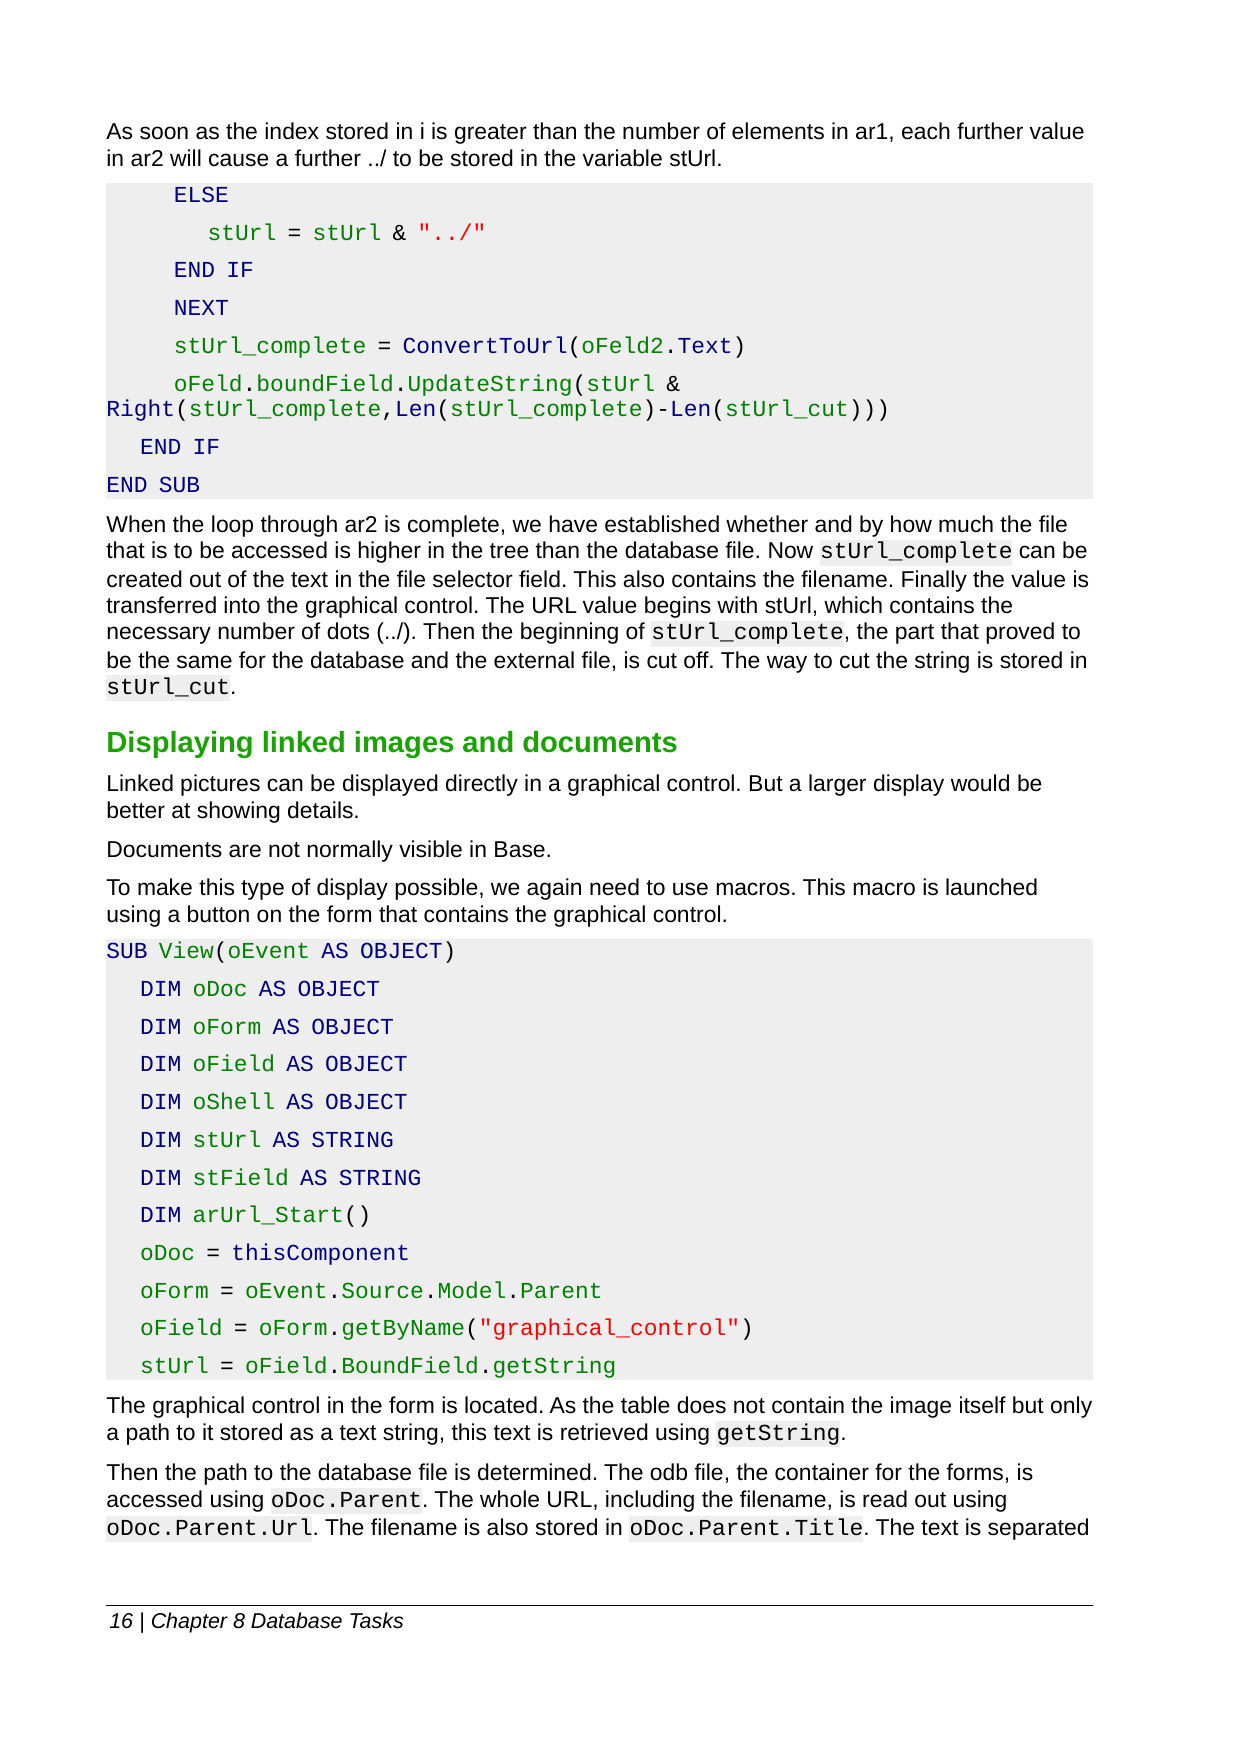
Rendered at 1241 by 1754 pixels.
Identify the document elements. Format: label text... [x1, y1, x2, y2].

text Linked pictures can be displayed directly in a graphical control. But a larger display would be better at showing details. [106, 770, 1093, 823]
text DIM stField AS STRING [106, 1166, 1093, 1192]
text END IF [106, 259, 1093, 285]
text oField = oForm.getByName("graphical_control") [106, 1317, 1093, 1343]
text As soon as the index stored in i is greater than the number of elements in ar1, each further value in ar2 will cause a further ../ to be stored in the variable stUrl. [106, 118, 1093, 171]
text ELSE [106, 183, 1093, 209]
text stUrl = oField.BoundField.getString [106, 1354, 1093, 1380]
text To make this type of display possible, we again need to use macros. This macro is launched using a button on the form that contains the graphical control. [106, 874, 1093, 927]
text oFeld.boundField.UpdateString(stUrl & Right(stUrl_complete,Len(stUrl_complete)-Len(stUrl_cut))) [106, 372, 1093, 424]
text DIM oField AS OBJECT [106, 1053, 1093, 1079]
text stUrl_complete = ConvertToUrl(oFeld2.Text) [106, 334, 1093, 360]
text END IF [106, 436, 1093, 461]
text Then the path to the database file is determined. The odb file, the container for the forms, is accessed using oDoc.Parent. The whole URL, including the filename, is read out using oDoc.Parent.Url. The filename is also stored in oDoc.Parent.Title. The text is separated [106, 1459, 1093, 1542]
text NEXT [106, 296, 1093, 322]
text SUB View(oEvent AS OBJECT) [106, 939, 1093, 966]
subtitle Displaying linked images and documents [106, 725, 1093, 758]
text DIM oShell AS OBJECT [106, 1090, 1093, 1116]
text When the loop through ar2 is complete, we have established whether and by how much the file that is to be accessed is higher in the tree than the database file. Now stUrl_complete can be created out of the text in the file selector field. This also contains the filename. Finally the value is transferred into the graphical control. The URL value begins with stUrl, which contains the necessary number of dots (../). Then the beginning of stUrl_complete, the part that proved to be the same for the database and the external file, is cut off. The way to cut the string is stored in stUrl_cut. [106, 511, 1093, 701]
text oDoc = thisComponent [106, 1241, 1093, 1267]
text Documents are not normally visible in Base. [106, 836, 1093, 862]
text oForm = oEvent.Source.Model.Parent [106, 1279, 1093, 1305]
text END SUB [106, 473, 1093, 499]
text DIM arUrl_Start() [106, 1203, 1093, 1229]
text stUrl = stUrl & "../" [106, 221, 1093, 247]
text DIM oDoc AS OBJECT [106, 977, 1093, 1003]
text DIM stUrl AS STRING [106, 1128, 1093, 1154]
text The graphical control in the form is located. As the table does not contain the image itself but only a path to it stored as a text string, this text is retrieved using getString. [106, 1392, 1093, 1447]
text DIM oForm AS OBJECT [106, 1015, 1093, 1041]
